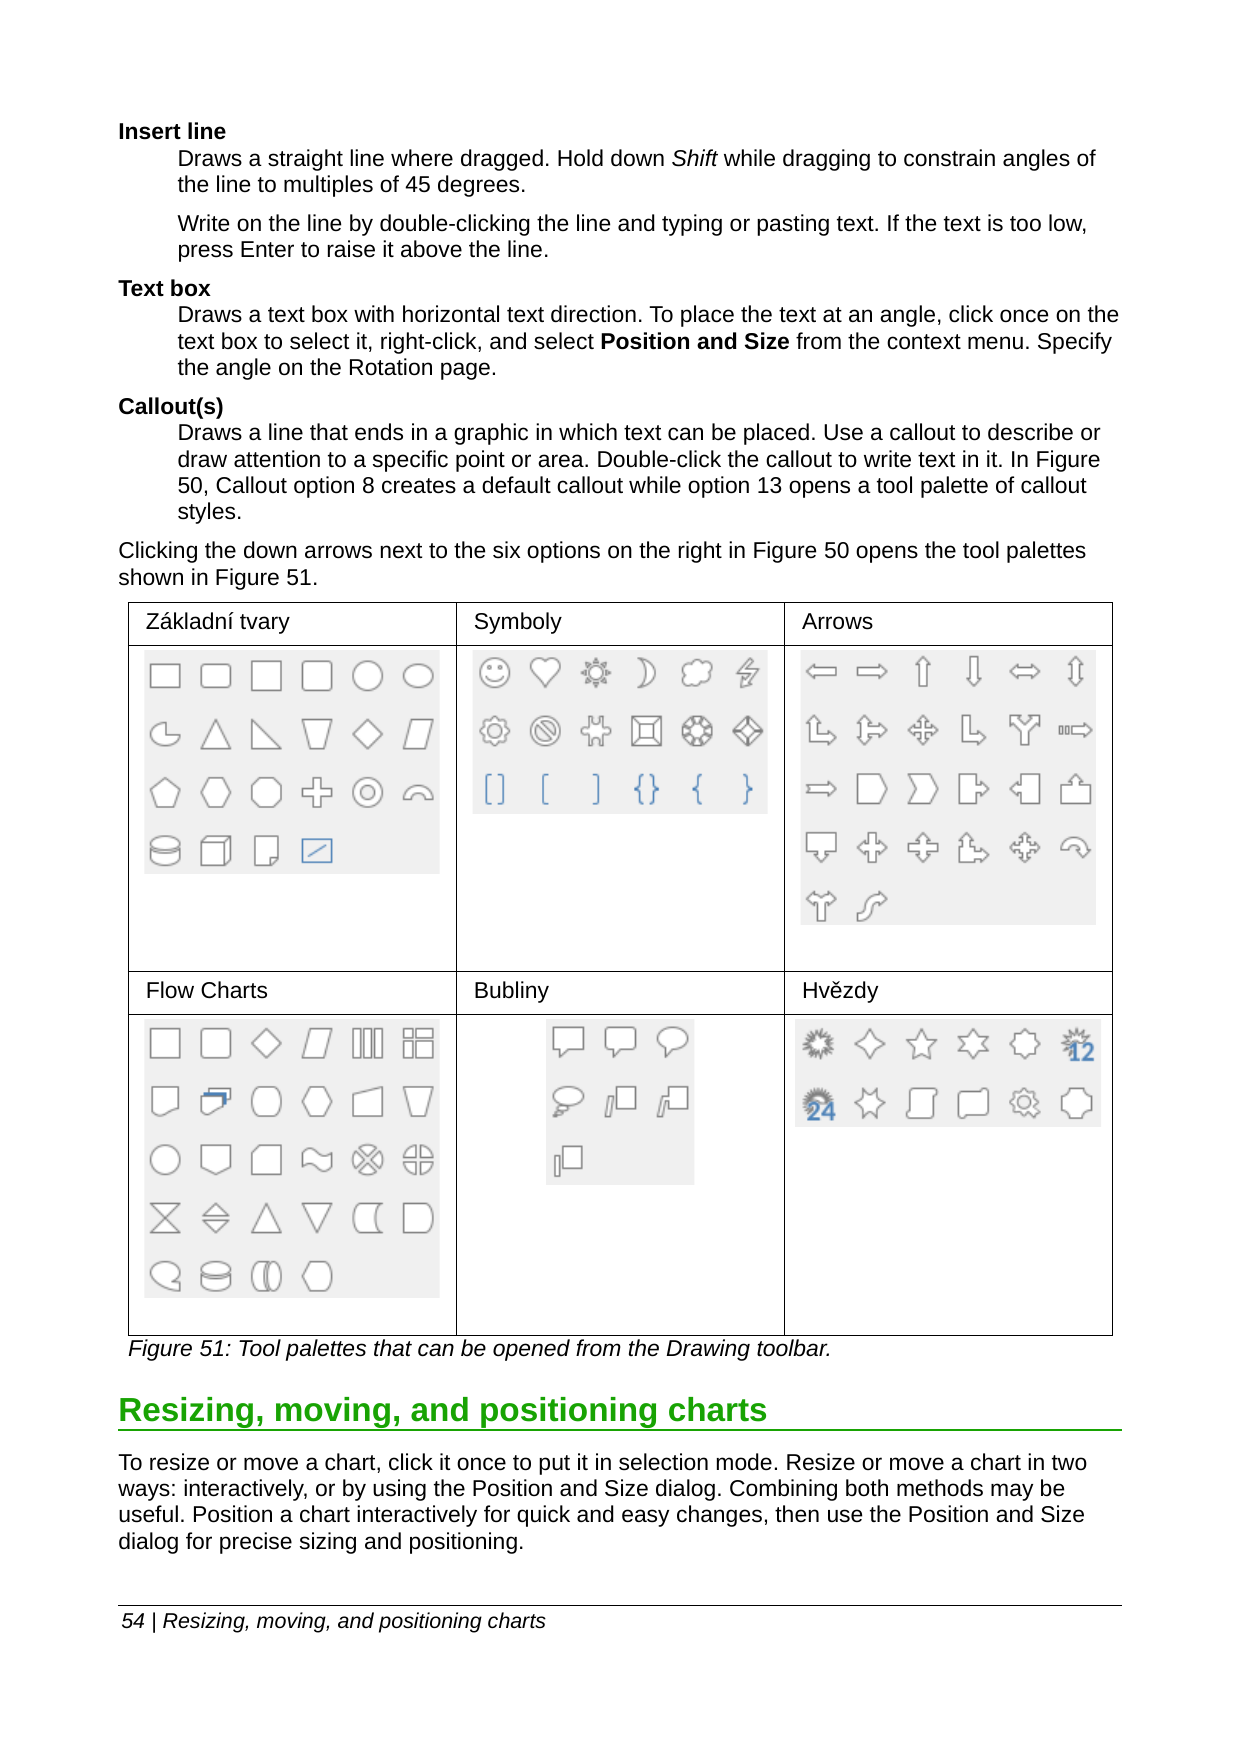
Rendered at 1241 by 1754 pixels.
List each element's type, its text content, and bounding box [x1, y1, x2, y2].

table_cell Flow Charts [129, 972, 456, 1013]
table_cell [129, 646, 456, 971]
table_cell [785, 925, 1112, 971]
table_cell Hvězdy [785, 972, 1112, 1013]
table_cell [785, 1015, 1112, 1334]
table_cell [785, 646, 1112, 924]
text Draws a line that ends in a graphic in which text can be placed. Use a callout to describe or draw attention to a specific point or area. Double-click the callout to write text in it. In Figure 50, Callout option 8 creates a default callout while option 13 opens a tool palette of callout styles. [177, 419, 1122, 524]
text Text box [118, 275, 1122, 301]
table_cell [457, 1015, 784, 1334]
text Write on the line by double-clicking the line and typing or pasting text. If the text is too low, press Enter to raise it above the line. [177, 210, 1122, 262]
table_header Základní tvary [129, 603, 456, 645]
picture [546, 1019, 695, 1185]
picture [144, 650, 440, 874]
text To resize or move a chart, click it once to put it in selection mode. Resize or move a chart in two ways: interactively, or by using the Position and Size dialog. Combining both methods may be useful. Position a chart interactively for quick and easy changes, then use the Position and Size dialog for precise sizing and positioning. [118, 1449, 1122, 1554]
picture [795, 1019, 1102, 1127]
picture [472, 650, 768, 814]
text Callout(s) [118, 393, 1122, 419]
text Draws a straight line where dragged. Hold down Shift while dragging to constrain angles of the line to multiples of 45 degrees. [177, 144, 1122, 197]
picture [144, 1019, 440, 1298]
table_cell Bubliny [457, 972, 784, 1013]
text Figure 51: Tool palettes that can be opened from the Drawing toolbar. [128, 1336, 1112, 1361]
table_header Arrows [785, 603, 1112, 645]
table_header Symboly [457, 603, 784, 645]
table_cell [457, 646, 784, 971]
text Draws a text box with horizontal text direction. To place the text at an angle, click once on the text box to select it, right-click, and select Position and Size from the context menu. Specify the angle on the Rotation page. [177, 301, 1122, 380]
table_cell [129, 1015, 456, 1334]
text Insert line [118, 118, 1122, 144]
subtitle Resizing, moving, and positioning charts [118, 1391, 1122, 1429]
picture [800, 650, 1096, 925]
text Clicking the down arrows next to the six options on the right in Figure 50 opens the tool palettes shown in Figure 51. [118, 537, 1122, 590]
